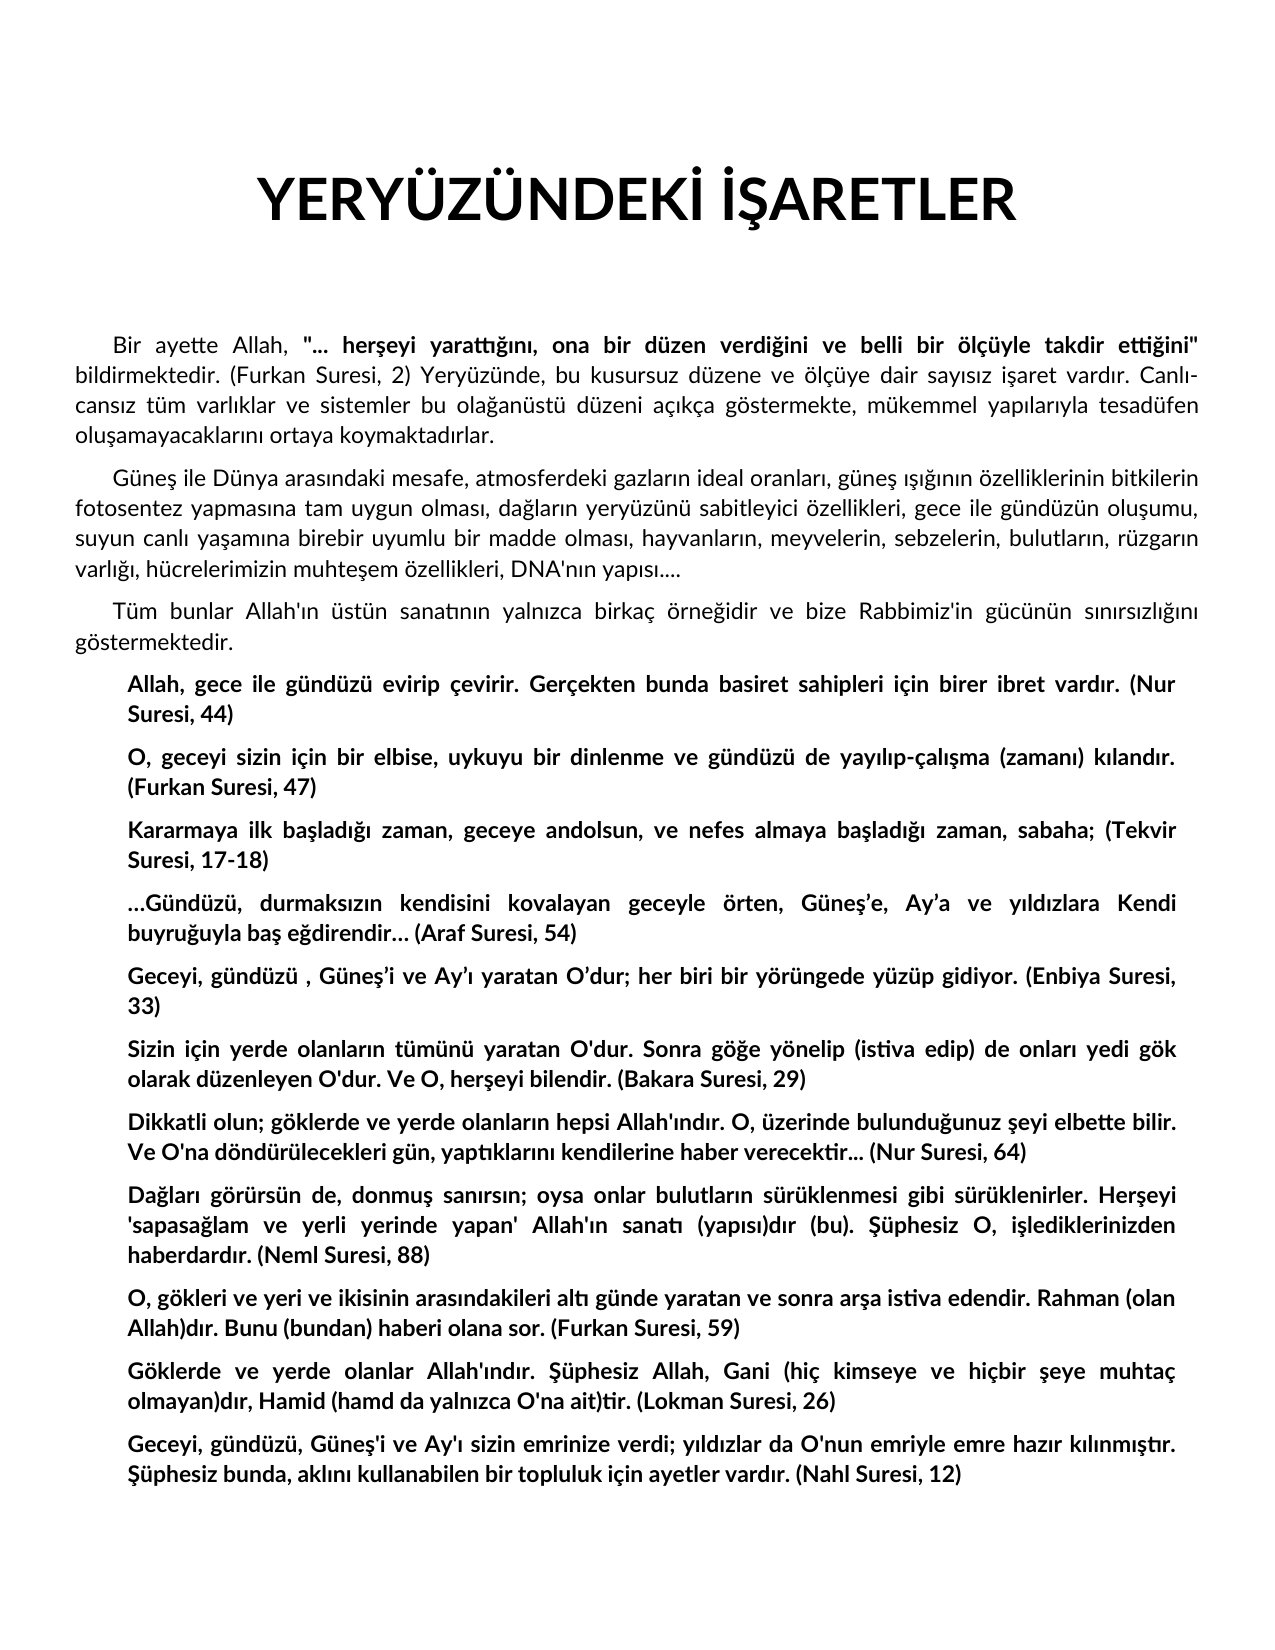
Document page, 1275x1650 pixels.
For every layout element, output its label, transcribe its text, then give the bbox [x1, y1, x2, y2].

text Geceyi, gündüzü, Güneş'i ve Ay'ı sizin emrinize verdi; yıldızlar da O'nun emriyle emre hazır kılınmıştır. Şüphesiz bunda, aklını kullanabilen bir topluluk için ayetler vardır. (Nahl Suresi, 12) [127, 1429, 1177, 1487]
subtitle YERYÜZÜNDEKİ İŞARETLER [75, 162, 1200, 232]
text Güneş ile Dünya arasındaki mesafe, atmosferdeki gazların ideal oranları, güneş ışığının özelliklerinin bitkilerin fotosentez yapmasına tam uygun olması, dağların yeryüzünü sabitleyici özellikleri, gece ile gündüzün oluşumu, suyun canlı yaşamına birebir uyumlu bir madde olması, hayvanların, meyvelerin, sebzelerin, bulutların, rüzgarın varlığı, hücrelerimizin muhteşem özellikleri, DNA'nın yapısı.... [75, 464, 1200, 582]
text Dikkatli olun; göklerde ve yerde olanların hepsi Allah'ındır. O, üzerinde bulunduğunuz şeyi elbette bilir. Ve O'na döndürülecekleri gün, yaptıklarını kendilerine haber verecektir... (Nur Suresi, 64) [127, 1107, 1177, 1165]
text Allah, gece ile gündüzü evirip çevirir. Gerçekten bunda basiret sahipleri için birer ibret vardır. (Nur Suresi, 44) [127, 670, 1177, 728]
text Dağları görürsün de, donmuş sanırsın; oysa onlar bulutların sürüklenmesi gibi sürüklenirler. Herşeyi 'sapasağlam ve yerli yerinde yapan' Allah'ın sanatı (yapısı)dır (bu). Şüphesiz O, işlediklerinizden haberdardır. (Neml Suresi, 88) [127, 1180, 1177, 1268]
text Geceyi, gündüzü , Güneş’i ve Ay’ı yaratan O’dur; her biri bir yörüngede yüzüp gidiyor. (Enbiya Suresi, 33) [127, 962, 1177, 1019]
text Göklerde ve yerde olanlar Allah'ındır. Şüphesiz Allah, Gani (hiç kimseye ve hiçbir şeye muhtaç olmayan)dır, Hamid (hamd da yalnızca O'na ait)tir. (Lokman Suresi, 26) [127, 1356, 1177, 1414]
text Kararmaya ilk başladığı zaman, geceye andolsun, ve nefes almaya başladığı zaman, sabaha; (Tekvir Suresi, 17-18) [127, 816, 1177, 873]
text Tüm bunlar Allah'ın üstün sanatının yalnızca birkaç örneğidir ve bize Rabbimiz'in gücünün sınırsızlığını göstermektedir. [75, 597, 1200, 655]
text …Gündüzü, durmaksızın kendisini kovalayan geceyle örten, Güneş’e, Ay’a ve yıldızlara Kendi buyruğuyla baş eğdirendir… (Araf Suresi, 54) [127, 889, 1177, 946]
text O, geceyi sizin için bir elbise, uykuyu bir dinlenme ve gündüzü de yayılıp-çalışma (zamanı) kılandır. (Furkan Suresi, 47) [127, 743, 1177, 801]
text Bir ayette Allah, "... herşeyi yarattığını, ona bir düzen verdiğini ve belli bir ölçüyle takdir ettiğini" bildirmektedir. (Furkan Suresi, 2) Yeryüzünde, bu kusursuz düzene ve ölçüye dair sayısız işaret vardır. Canlı-cansız tüm varlıklar ve sistemler bu olağanüstü düzeni açıkça göstermekte, mükemmel yapılarıyla tesadüfen oluşamayacaklarını ortaya koymaktadırlar. [75, 330, 1200, 448]
text Sizin için yerde olanların tümünü yaratan O'dur. Sonra göğe yönelip (istiva edip) de onları yedi gök olarak düzenleyen O'dur. Ve O, herşeyi bilendir. (Bakara Suresi, 29) [127, 1034, 1177, 1092]
text O, gökleri ve yeri ve ikisinin arasındakileri altı günde yaratan ve sonra arşa istiva edendir. Rahman (olan Allah)dır. Bunu (bundan) haberi olana sor. (Furkan Suresi, 59) [127, 1283, 1177, 1341]
